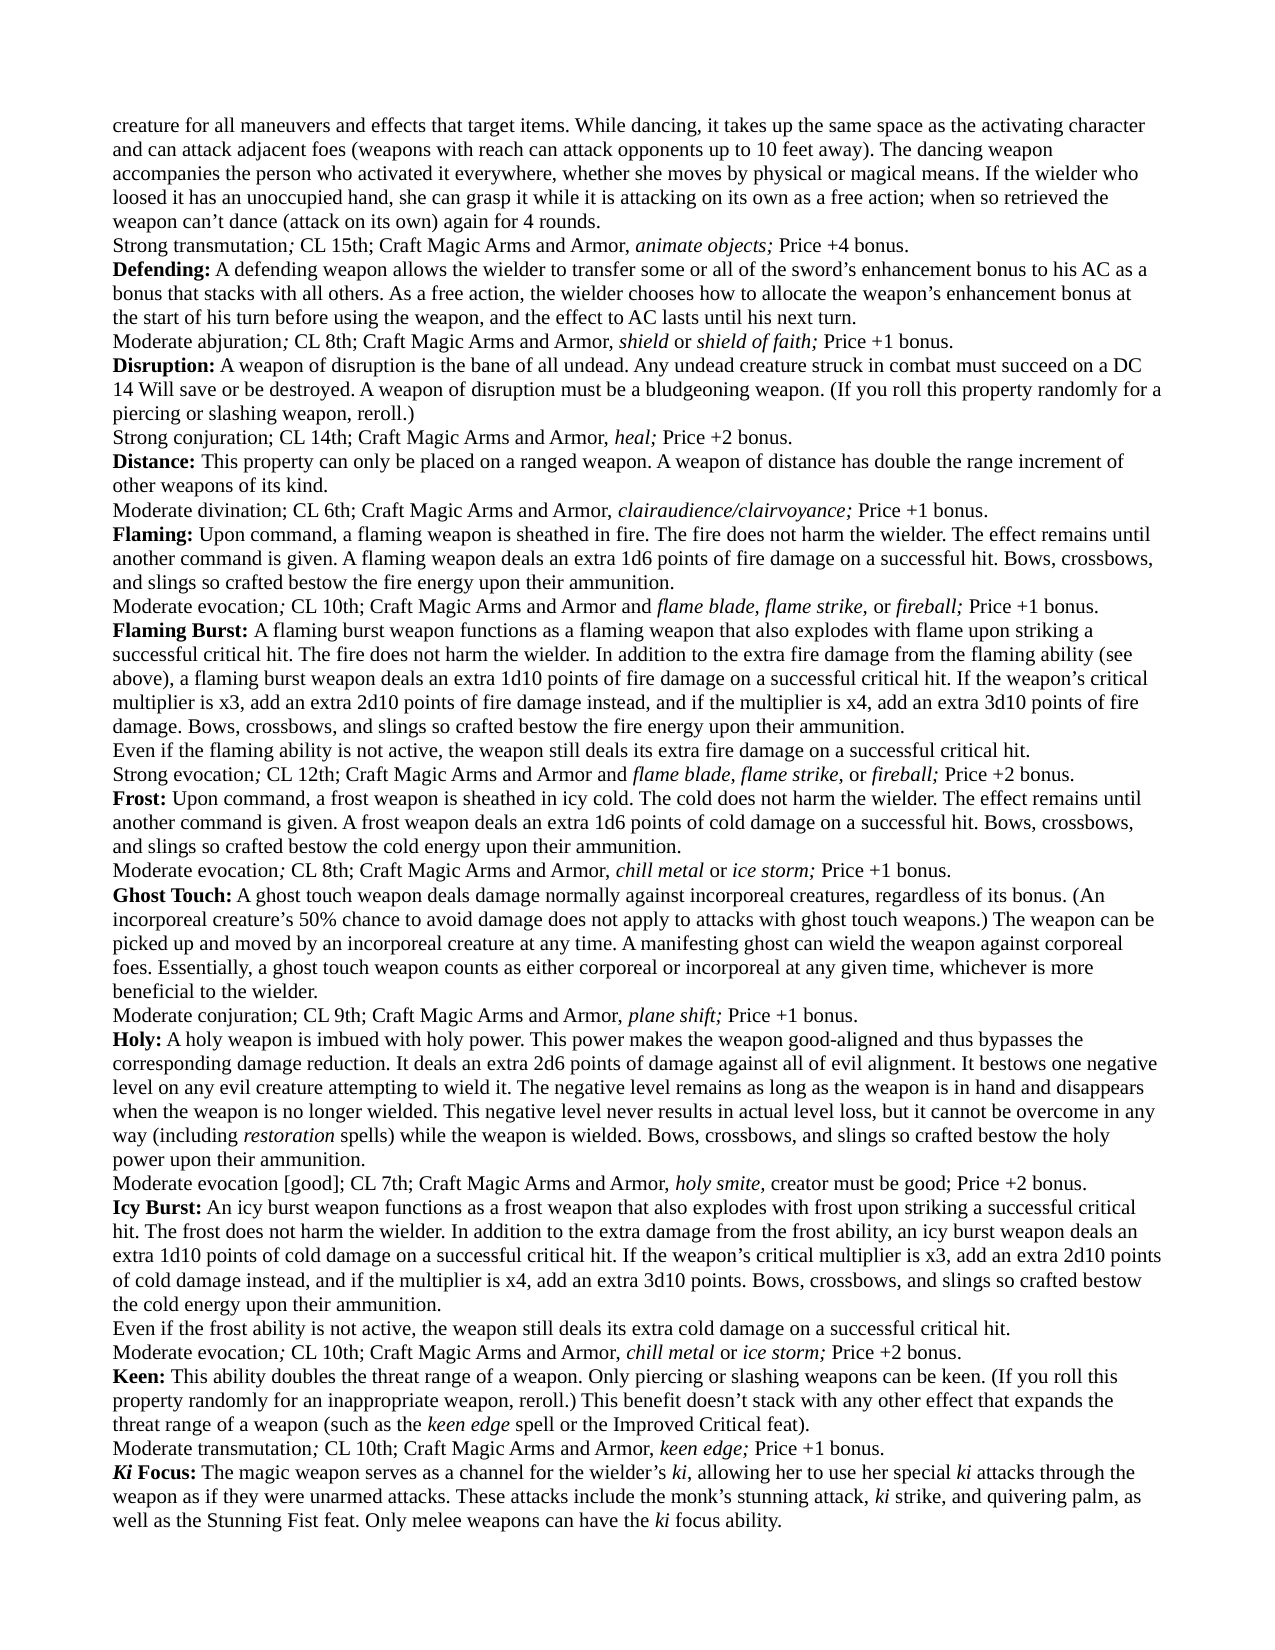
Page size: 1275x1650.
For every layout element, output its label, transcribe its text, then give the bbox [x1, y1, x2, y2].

text Strong conjuration; CL 14th; Craft Magic Arms and Armor, heal; Price +2 bonus. [112, 425, 1162, 449]
text Even if the frost ability is not active, the weapon still deals its extra cold damage on a successful critical hit. [112, 1316, 1162, 1340]
text Moderate evocation; CL 10th; Craft Magic Arms and Armor and flame blade, flame strike, or fireball; Price +1 bonus. [112, 594, 1162, 618]
text Moderate abjuration; CL 8th; Craft Magic Arms and Armor, shield or shield of faith; Price +1 bonus. [112, 329, 1162, 353]
text Ghost Touch: A ghost touch weapon deals damage normally against incorporeal creatures, regardless of its bonus. (An incorporeal creature’s 50% chance to avoid damage does not apply to attacks with ghost touch weapons.) The weapon can be picked up and moved by an incorporeal creature at any time. A manifesting ghost can wield the weapon against corporeal foes. Essentially, a ghost touch weapon counts as either corporeal or incorporeal at any given time, whichever is more beneficial to the wielder. [112, 882, 1162, 1003]
text Frost: Upon command, a frost weapon is sheathed in icy cold. The cold does not harm the wielder. The effect remains until another command is given. A frost weapon deals an extra 1d6 points of cold damage on a successful hit. Bows, crossbows, and slings so crafted bestow the cold energy upon their ammunition. [112, 786, 1162, 858]
text Icy Burst: An icy burst weapon functions as a frost weapon that also explodes with frost upon striking a successful critical hit. The frost does not harm the wielder. In addition to the extra damage from the frost ability, an icy burst weapon deals an extra 1d10 points of cold damage on a successful critical hit. If the weapon’s critical multiplier is x3, add an extra 2d10 points of cold damage instead, and if the multiplier is x4, add an extra 3d10 points. Bows, crossbows, and slings so crafted bestow the cold energy upon their ammunition. [112, 1195, 1162, 1316]
text Moderate evocation; CL 8th; Craft Magic Arms and Armor, chill metal or ice storm; Price +1 bonus. [112, 858, 1162, 882]
text Disruption: A weapon of disruption is the bane of all undead. Any undead creature struck in combat must succeed on a DC 14 Will save or be destroyed. A weapon of disruption must be a bludgeoning weapon. (If you roll this property randomly for a piercing or slashing weapon, reroll.) [112, 353, 1162, 425]
text Even if the flaming ability is not active, the weapon still deals its extra fire damage on a successful critical hit. [112, 738, 1162, 762]
text Flaming: Upon command, a flaming weapon is sheathed in fire. The fire does not harm the wielder. The effect remains until another command is given. A flaming weapon deals an extra 1d6 points of fire damage on a successful hit. Bows, crossbows, and slings so crafted bestow the fire energy upon their ammunition. [112, 522, 1162, 594]
text Ki Focus: The magic weapon serves as a channel for the wielder’s ki, allowing her to use her special ki attacks through the weapon as if they were unarmed attacks. These attacks include the monk’s stunning attack, ki strike, and quivering palm, as well as the Stunning Fist feat. Only melee weapons can have the ki focus ability. [112, 1460, 1162, 1532]
text Moderate evocation; CL 10th; Craft Magic Arms and Armor, chill metal or ice storm; Price +2 bonus. [112, 1340, 1162, 1364]
text Holy: A holy weapon is imbued with holy power. This power makes the weapon good-aligned and thus bypasses the corresponding damage reduction. It deals an extra 2d6 points of damage against all of evil alignment. It bestows one negative level on any evil creature attempting to wield it. The negative level remains as long as the weapon is in hand and disappears when the weapon is no longer wielded. This negative level never results in actual level loss, but it cannot be overcome in any way (including restoration spells) while the weapon is wielded. Bows, crossbows, and slings so crafted bestow the holy power upon their ammunition. [112, 1027, 1162, 1171]
text Strong transmutation; CL 15th; Craft Magic Arms and Armor, animate objects; Price +4 bonus. [112, 233, 1162, 257]
text Moderate transmutation; CL 10th; Craft Magic Arms and Armor, keen edge; Price +1 bonus. [112, 1436, 1162, 1460]
text Moderate evocation [good]; CL 7th; Craft Magic Arms and Armor, holy smite, creator must be good; Price +2 bonus. [112, 1171, 1162, 1195]
text Moderate divination; CL 6th; Craft Magic Arms and Armor, clairaudience/clairvoyance; Price +1 bonus. [112, 497, 1162, 522]
text Distance: This property can only be placed on a ranged weapon. A weapon of distance has double the range increment of other weapons of its kind. [112, 449, 1162, 497]
text Moderate conjuration; CL 9th; Craft Magic Arms and Armor, plane shift; Price +1 bonus. [112, 1003, 1162, 1027]
text Flaming Burst: A flaming burst weapon functions as a flaming weapon that also explodes with flame upon striking a successful critical hit. The fire does not harm the wielder. In addition to the extra fire damage from the flaming ability (see above), a flaming burst weapon deals an extra 1d10 points of fire damage on a successful critical hit. If the weapon’s critical multiplier is x3, add an extra 2d10 points of fire damage instead, and if the multiplier is x4, add an extra 3d10 points of fire damage. Bows, crossbows, and slings so crafted bestow the fire energy upon their ammunition. [112, 618, 1162, 738]
text creature for all maneuvers and effects that target items. While dancing, it takes up the same space as the activating character and can attack adjacent foes (weapons with reach can attack opponents up to 10 feet away). The dancing weapon accompanies the person who activated it everywhere, whether she moves by physical or magical means. If the wielder who loosed it has an unoccupied hand, she can grasp it while it is attacking on its own as a free action; when so retrieved the weapon can’t dance (attack on its own) again for 4 rounds. [112, 112, 1162, 233]
text Defending: A defending weapon allows the wielder to transfer some or all of the sword’s enhancement bonus to his AC as a bonus that stacks with all others. As a free action, the wielder chooses how to allocate the weapon’s enhancement bonus at the start of his turn before using the weapon, and the effect to AC lasts until his next turn. [112, 257, 1162, 329]
text Strong evocation; CL 12th; Craft Magic Arms and Armor and flame blade, flame strike, or fireball; Price +2 bonus. [112, 762, 1162, 786]
text Keen: This ability doubles the threat range of a weapon. Only piercing or slashing weapons can be keen. (If you roll this property randomly for an inappropriate weapon, reroll.) This benefit doesn’t stack with any other effect that expands the threat range of a weapon (such as the keen edge spell or the Improved Critical feat). [112, 1364, 1162, 1436]
